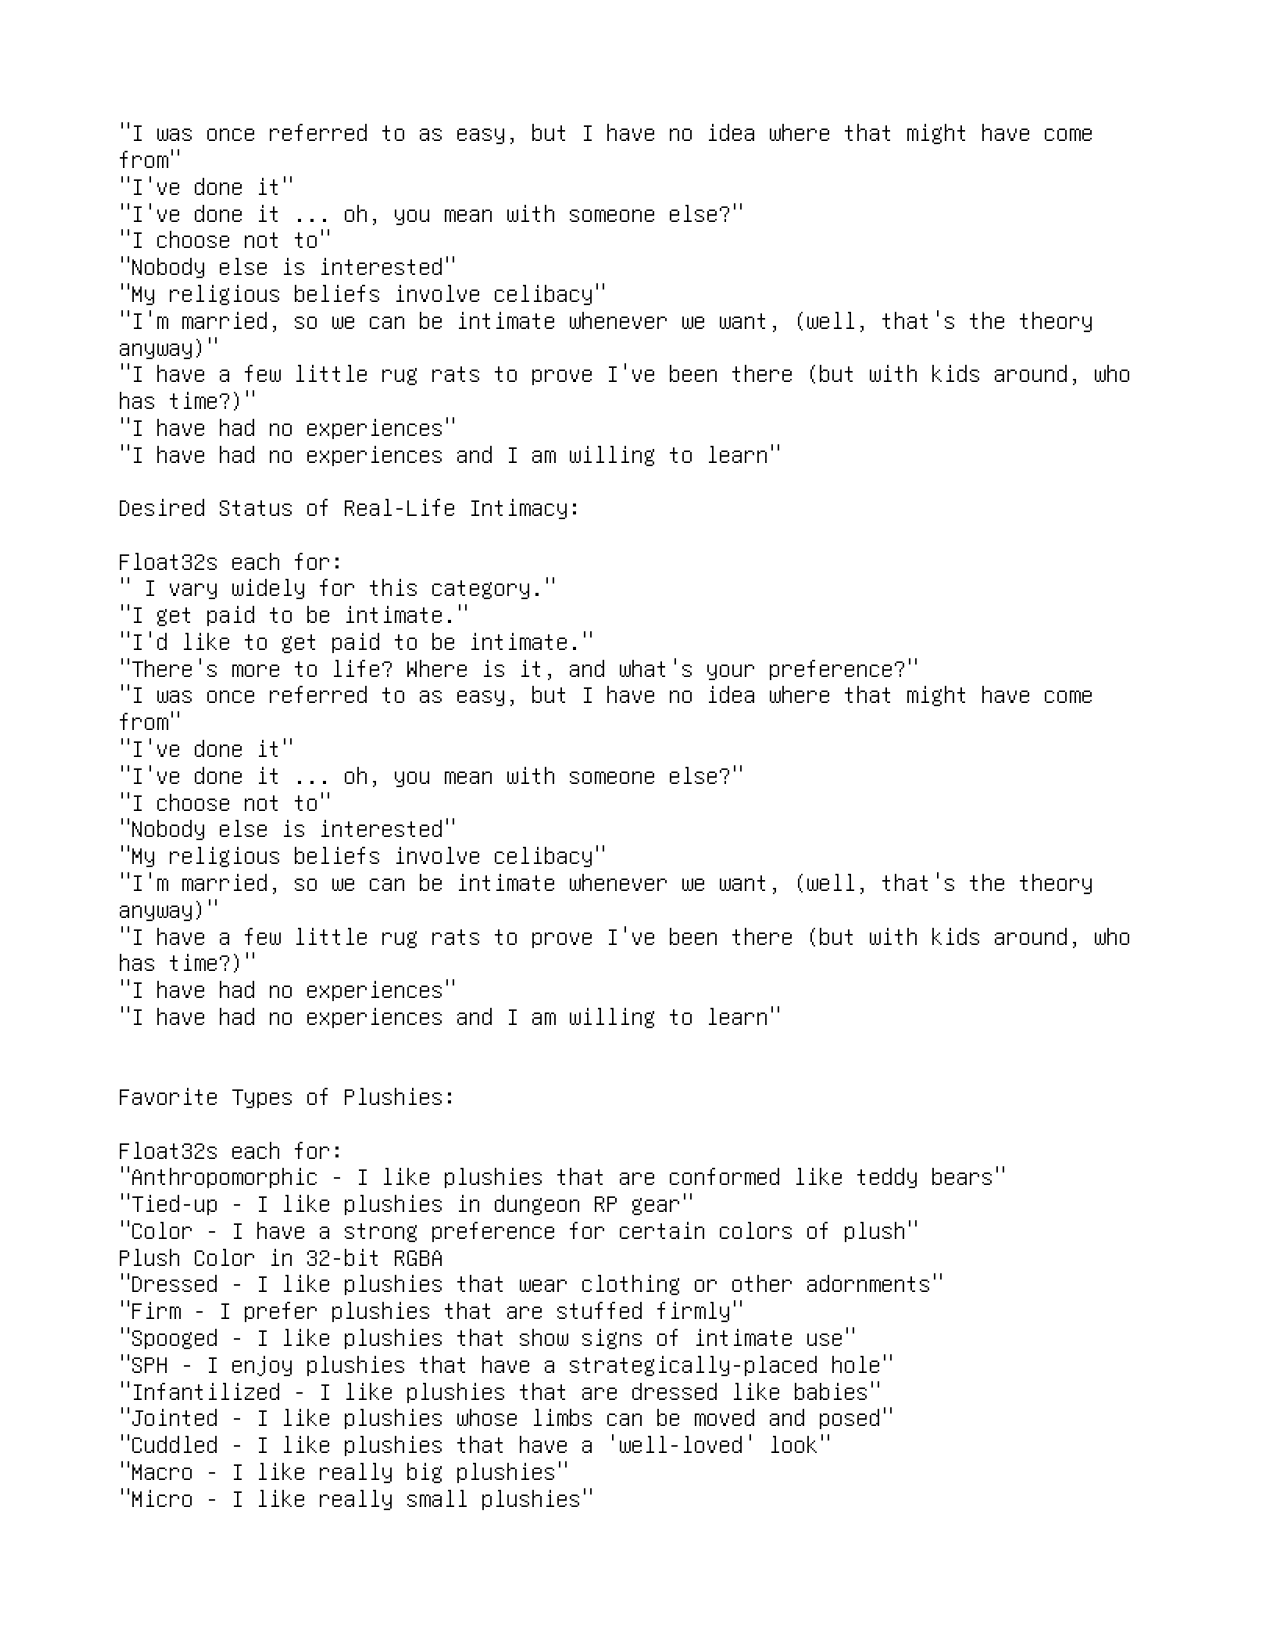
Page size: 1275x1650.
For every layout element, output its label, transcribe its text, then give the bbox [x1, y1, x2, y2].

text "Tied-up - I like plushies in dungeon RP gear" [118, 1189, 1157, 1216]
text Float32s each for: [118, 546, 1157, 573]
text "I was once referred to as easy, but I have no idea where that might have come from" [118, 680, 1157, 734]
text "I've done it" [118, 734, 1157, 761]
text "Macro - I like really big plushies" [118, 1457, 1157, 1483]
text "Spooged - I like plushies that show signs of intimate use" [118, 1323, 1157, 1349]
text "I'm married, so we can be intimate whenever we want, (well, that's the theory anyway)" [118, 306, 1157, 359]
text "I have had no experiences and I am willing to learn" [118, 439, 1157, 466]
text "I'd like to get paid to be intimate." [118, 627, 1157, 653]
text "Dressed - I like plushies that wear clothing or other adornments" [118, 1269, 1157, 1296]
text "I get paid to be intimate." [118, 600, 1157, 627]
text "Anthropomorphic - I like plushies that are conformed like teddy bears" [118, 1162, 1157, 1189]
text "I have had no experiences and I am willing to learn" [118, 1002, 1157, 1028]
text "I've done it" [118, 172, 1157, 198]
text Favorite Types of Plushies: [118, 1082, 1157, 1109]
text "I'm married, so we can be intimate whenever we want, (well, that's the theory anyway)" [118, 868, 1157, 921]
text "I have a few little rug rats to prove I've been there (but with kids around, who has time?)" [118, 359, 1157, 413]
text Plush Color in 32-bit RGBA [118, 1242, 1157, 1269]
text "I have a few little rug rats to prove I've been there (but with kids around, who has time?)" [118, 921, 1157, 975]
text "Infantilized - I like plushies that are dressed like babies" [118, 1376, 1157, 1403]
text Desired Status of Real-Life Intimacy: [118, 493, 1157, 520]
text "I choose not to" [118, 225, 1157, 252]
text "Jointed - I like plushies whose limbs can be moved and posed" [118, 1403, 1157, 1430]
text Float32s each for: [118, 1135, 1157, 1162]
text "Nobody else is interested" [118, 814, 1157, 841]
text "There's more to life? Where is it, and what's your preference?" [118, 653, 1157, 680]
text "I've done it ... oh, you mean with someone else?" [118, 761, 1157, 787]
text "I have had no experiences" [118, 975, 1157, 1002]
text "Color - I have a strong preference for certain colors of plush" [118, 1216, 1157, 1242]
text "I choose not to" [118, 787, 1157, 814]
text "SPH - I enjoy plushies that have a strategically-placed hole" [118, 1349, 1157, 1376]
text "Firm - I prefer plushies that are stuffed firmly" [118, 1296, 1157, 1323]
text "Nobody else is interested" [118, 252, 1157, 279]
text "My religious beliefs involve celibacy" [118, 279, 1157, 306]
text "I've done it ... oh, you mean with someone else?" [118, 198, 1157, 225]
text "I have had no experiences" [118, 413, 1157, 439]
text "My religious beliefs involve celibacy" [118, 841, 1157, 868]
text " I vary widely for this category." [118, 573, 1157, 600]
text "Cuddled - I like plushies that have a 'well-loved' look" [118, 1430, 1157, 1457]
text "I was once referred to as easy, but I have no idea where that might have come from" [118, 118, 1157, 172]
text "Micro - I like really small plushies" [118, 1483, 1157, 1510]
